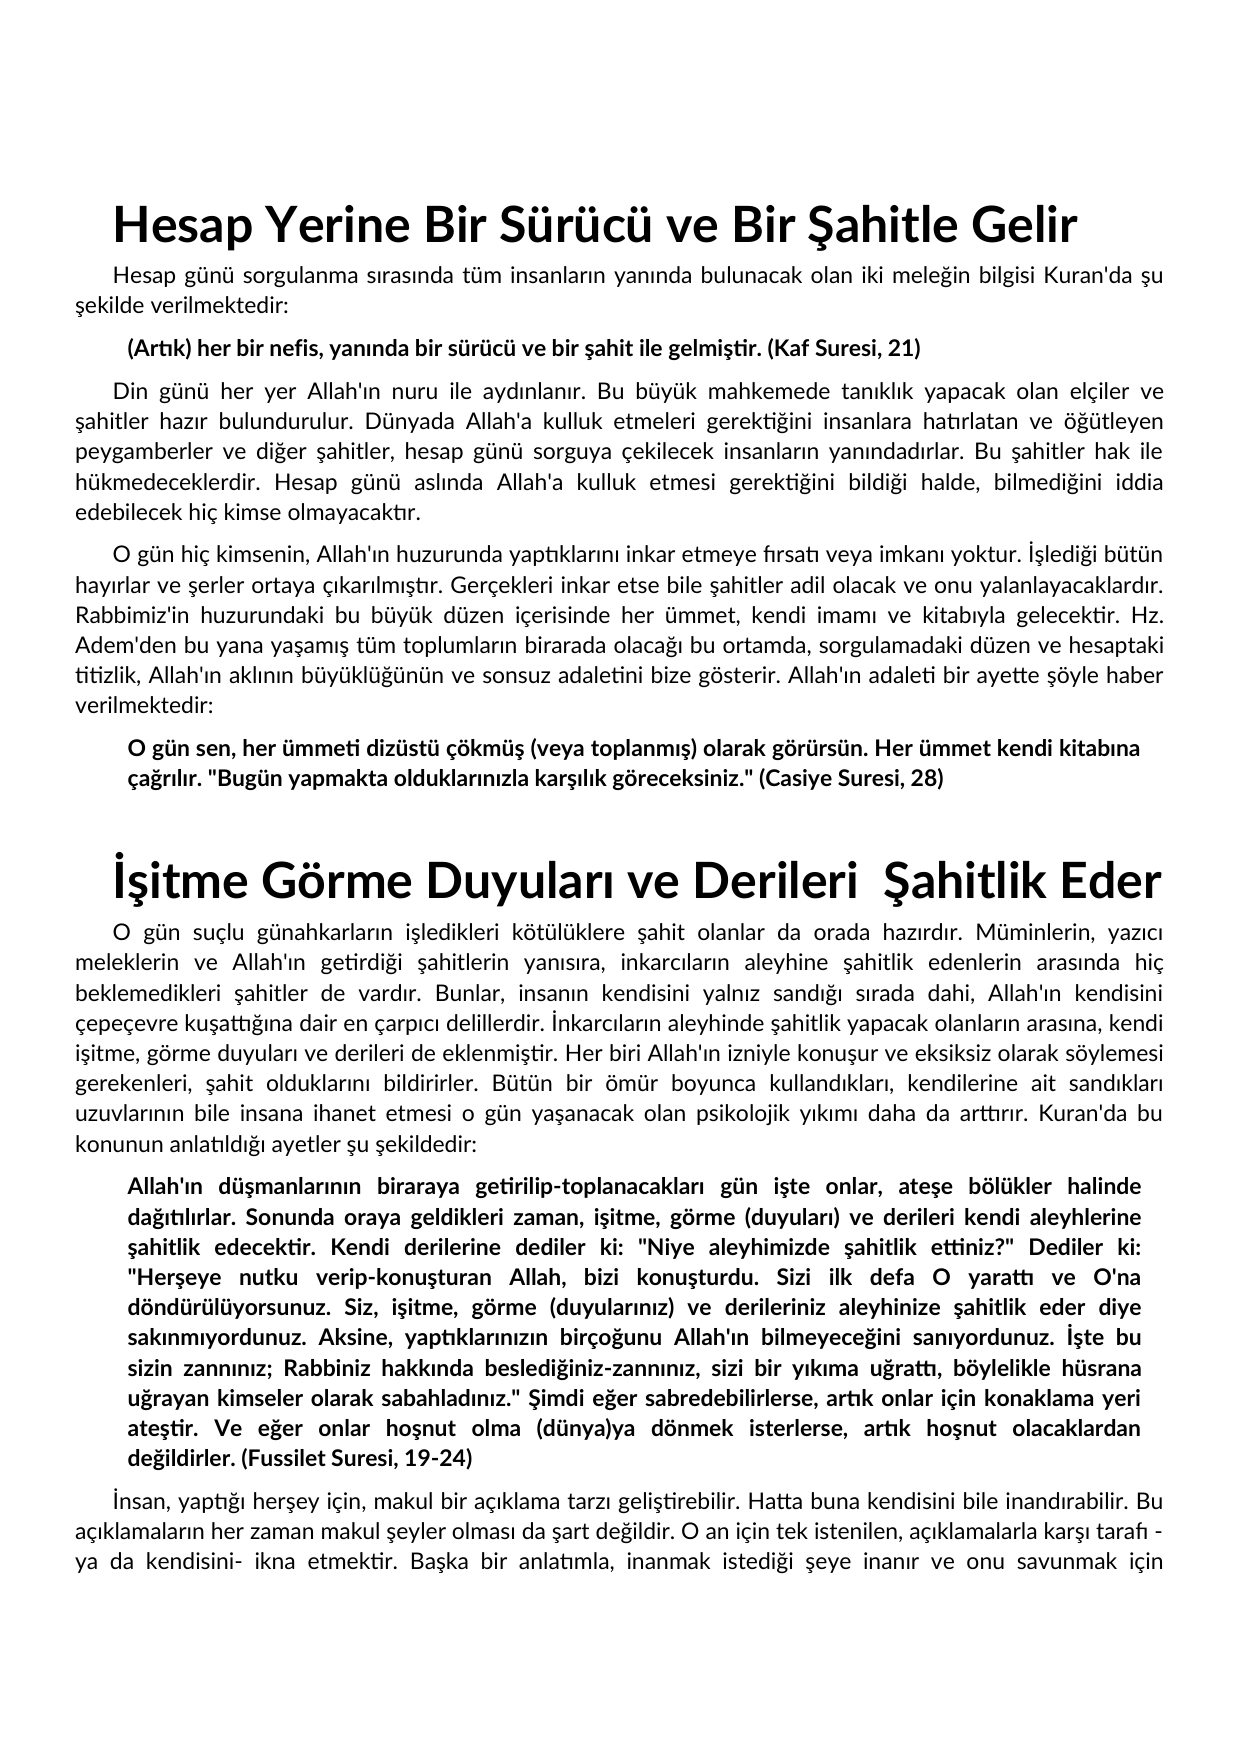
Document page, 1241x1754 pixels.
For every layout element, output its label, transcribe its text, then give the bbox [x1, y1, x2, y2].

text İnsan, yaptığı herşey için, makul bir açıklama tarzı geliştirebilir. Hatta buna kendisini bile inandırabilir. Bu açıklamaların her zaman makul şeyler olması da şart değildir. O an için tek istenilen, açıklamalarla karşı tarafı -ya da kendisini- ikna etmektir. Başka bir anlatımla, inanmak istediği şeye inanır ve onu savunmak için [75, 1487, 1165, 1574]
text O gün hiç kimsenin, Allah'ın huzurunda yaptıklarını inkar etmeye fırsatı veya imkanı yoktur. İşlediği bütün hayırlar ve şerler ortaya çıkarılmıştır. Gerçekleri inkar etse bile şahitler adil olacak ve onu yalanlayacaklardır. Rabbimiz'in huzurundaki bu büyük düzen içerisinde her ümmet, kendi imamı ve kitabıyla gelecektir. Hz. Adem'den bu yana yaşamış tüm toplumların birarada olacağı bu ortamda, sorgulamadaki düzen ve hesaptaki titizlik, Allah'ın aklının büyüklüğünün ve sonsuz adaletini bize gösterir. Allah'ın adaleti bir ayette şöyle haber verilmektedir: [75, 540, 1165, 719]
subtitle Hesap Yerine Bir Sürücü ve Bir Şahitle Gelir [112, 193, 1165, 253]
text Din günü her yer Allah'ın nuru ile aydınlanır. Bu büyük mahkemede tanıklık yapacak olan elçiler ve şahitler hazır bulundurulur. Dünyada Allah'a kulluk etmeleri gerektiğini insanlara hatırlatan ve öğütleyen peygamberler ve diğer şahitler, hesap günü sorguya çekilecek insanların yanındadırlar. Bu şahitler hak ile hükmedeceklerdir. Hesap günü aslında Allah'a kulluk etmesi gerektiğini bildiği halde, bilmediğini iddia edebilecek hiç kimse olmayacaktır. [75, 377, 1165, 525]
subtitle İşitme Görme Duyuları ve Derileri Şahitlik Eder [112, 849, 1165, 909]
text O gün suçlu günahkarların işledikleri kötülüklere şahit olanlar da orada hazırdır. Müminlerin, yazıcı meleklerin ve Allah'ın getirdiği şahitlerin yanısıra, inkarcıların aleyhine şahitlik edenlerin arasında hiç beklemedikleri şahitler de vardır. Bunlar, insanın kendisini yalnız sandığı sırada dahi, Allah'ın kendisini çepeçevre kuşattığına dair en çarpıcı delillerdir. İnkarcıların aleyhinde şahitlik yapacak olanların arasına, kendi işitme, görme duyuları ve derileri de eklenmiştir. Her biri Allah'ın izniyle konuşur ve eksiksiz olarak söylemesi gerekenleri, şahit olduklarını bildirirler. Bütün bir ömür boyunca kullandıkları, kendilerine ait sandıkları uzuvlarının bile insana ihanet etmesi o gün yaşanacak olan psikolojik yıkımı daha da arttırır. Kuran'da bu konunun anlatıldığı ayetler şu şekildedir: [75, 918, 1165, 1157]
text Allah'ın düşmanlarının biraraya getirilip-toplanacakları gün işte onlar, ateşe bölükler halinde dağıtılırlar. Sonunda oraya geldikleri zaman, işitme, görme (duyuları) ve derileri kendi aleyhlerine şahitlik edecektir. Kendi derilerine dediler ki: "Niye aleyhimizde şahitlik ettiniz?" Dediler ki: "Herşeye nutku verip-konuşturan Allah, bizi konuşturdu. Sizi ilk defa O yarattı ve O'na döndürülüyorsunuz. Siz, işitme, görme (duyularınız) ve derileriniz aleyhinize şahitlik eder diye sakınmıyordunuz. Aksine, yaptıklarınızın birçoğunu Allah'ın bilmeyeceğini sanıyordunuz. İşte bu sizin zannınız; Rabbiniz hakkında beslediğiniz-zannınız, sizi bir yıkıma uğrattı, böylelikle hüsrana uğrayan kimseler olarak sabahladınız." Şimdi eğer sabredebilirlerse, artık onlar için konaklama yeri ateştir. Ve eğer onlar hoşnut olma (dünya)ya dönmek isterlerse, artık hoşnut olacaklardan değildirler. (Fussilet Suresi, 19-24) [127, 1172, 1143, 1471]
text (Artık) her bir nefis, yanında bir sürücü ve bir şahit ile gelmiştir. (Kaf Suresi, 21) [127, 334, 1143, 361]
text Hesap günü sorgulanma sırasında tüm insanların yanında bulunacak olan iki meleğin bilgisi Kuran'da şu şekilde verilmektedir: [75, 261, 1165, 319]
text O gün sen, her ümmeti dizüstü çökmüş (veya toplanmış) olarak görürsün. Her ümmet kendi kitabına çağrılır. "Bugün yapmakta olduklarınızla karşılık göreceksiniz." (Casiye Suresi, 28) [127, 734, 1143, 792]
